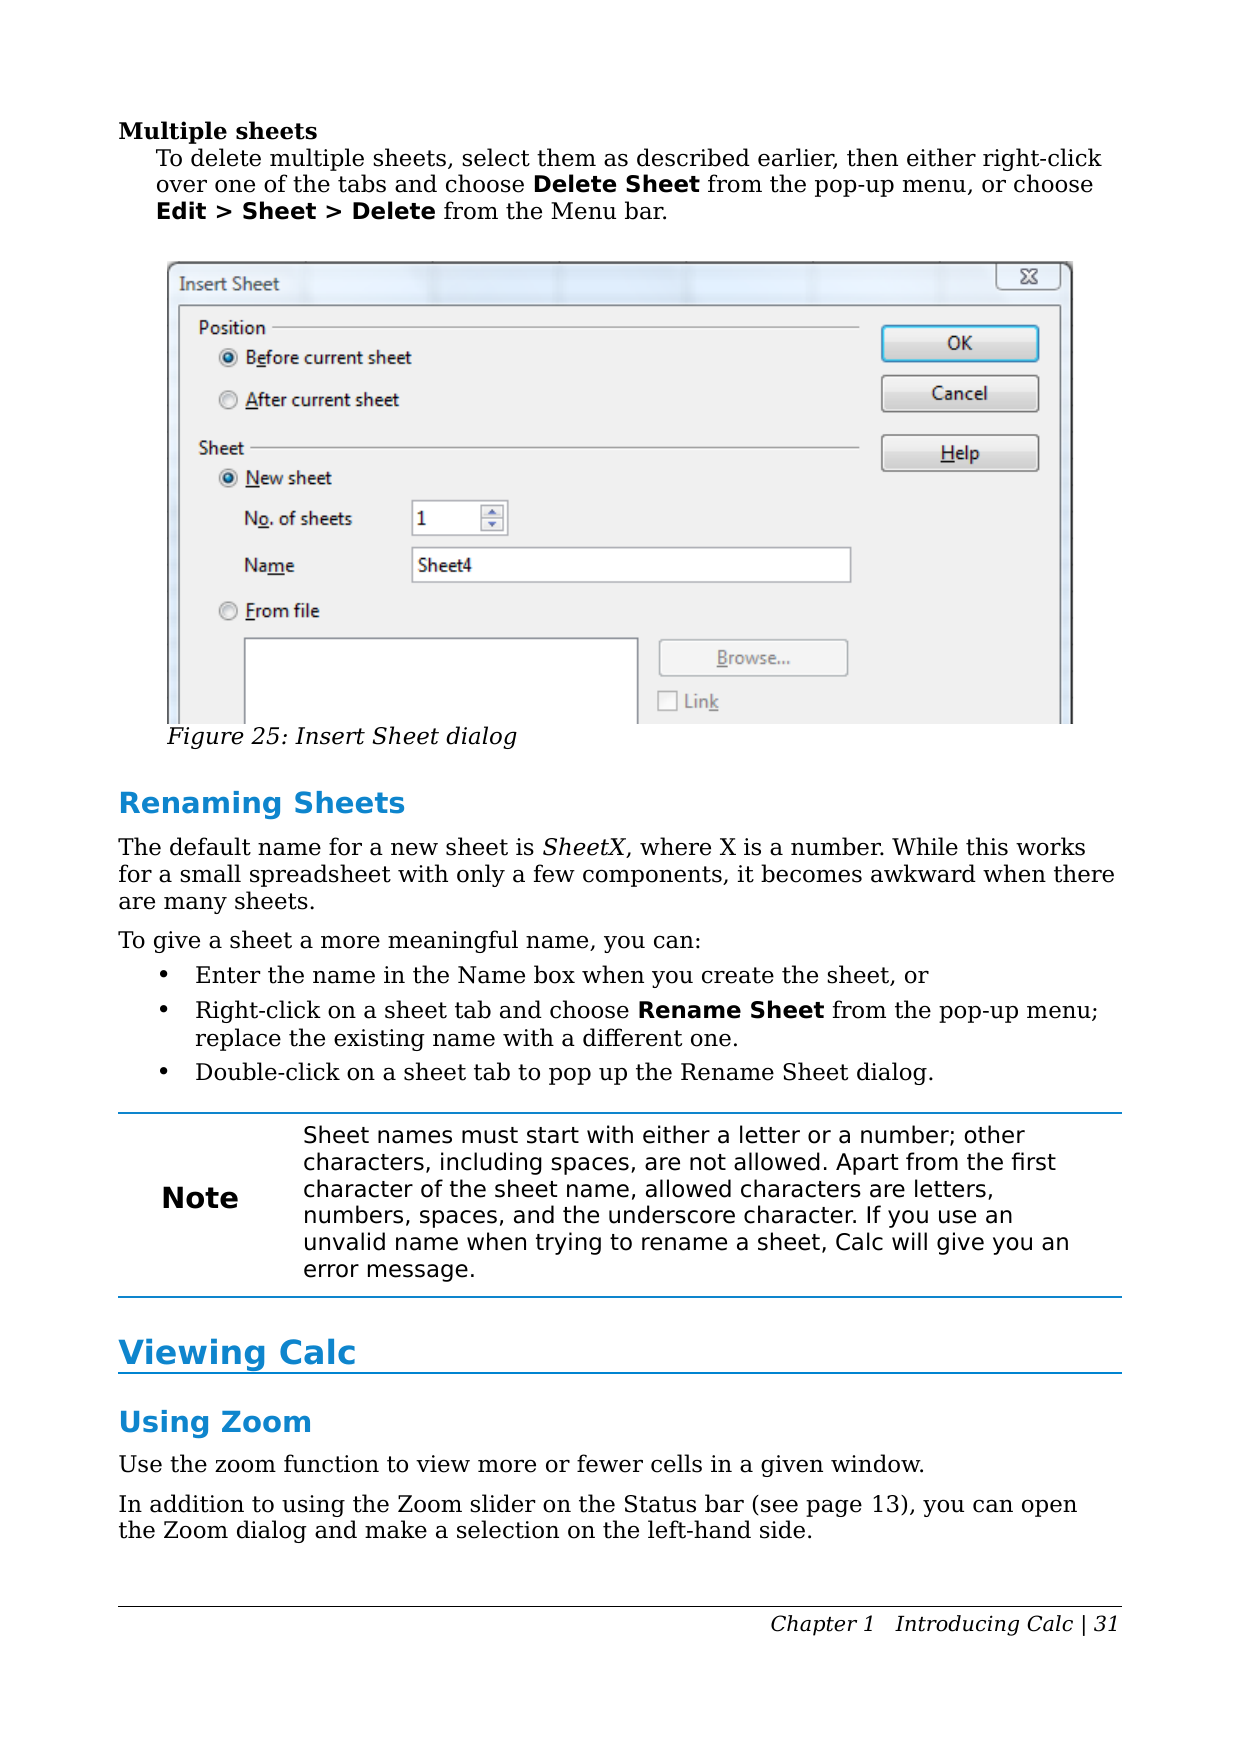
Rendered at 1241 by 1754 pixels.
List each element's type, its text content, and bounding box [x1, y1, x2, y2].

text To delete multiple sheets, select them as described earlier, then either right-click over one of the tabs and choose Delete Sheet from the pop-up menu, or choose Edit > Sheet > Delete from the Menu bar. [156, 145, 1122, 225]
subtitle Using Zoom [118, 1405, 1122, 1439]
text Figure 25: Insert Sheet dialog [167, 724, 1073, 750]
text In addition to using the Zoom slider on the Status bar (see page 13), you can open the Zoom dialog and make a selection on the left-hand side. [118, 1491, 1122, 1544]
list Right-click on a sheet tab and choose Rename Sheet from the pop-up menu; replace the existing name with a different one. [156, 996, 1122, 1051]
text The default name for a new sheet is SheetX, where X is a number. While this works for a small spreadsheet with only a few components, it becomes awkward when there are many sheets. [118, 832, 1122, 914]
list Double-click on a sheet tab to pop up the Rename Sheet dialog. [156, 1058, 1122, 1087]
list To give a sheet a more meaningful name, you can: [118, 927, 1122, 954]
table_header Note [118, 1114, 281, 1296]
text Use the zoom function to view more or fewer cells in a given window. [118, 1452, 1122, 1478]
text Multiple sheets [118, 118, 1122, 145]
subtitle Viewing Calc [118, 1334, 1122, 1372]
list Enter the name in the Name box when you create the sheet, or [156, 960, 1122, 989]
picture [167, 261, 1074, 724]
table_header Sheet names must start with either a letter or a number; other characters, including spaces, are not allowed. Apart from the first character of the sheet name, allowed characters are letters, numbers, spaces, and the underscore character. If you use an unvalid name when trying to rename a sheet, Calc will give you an error message. [281, 1114, 1122, 1296]
subtitle Renaming Sheets [118, 786, 1122, 820]
